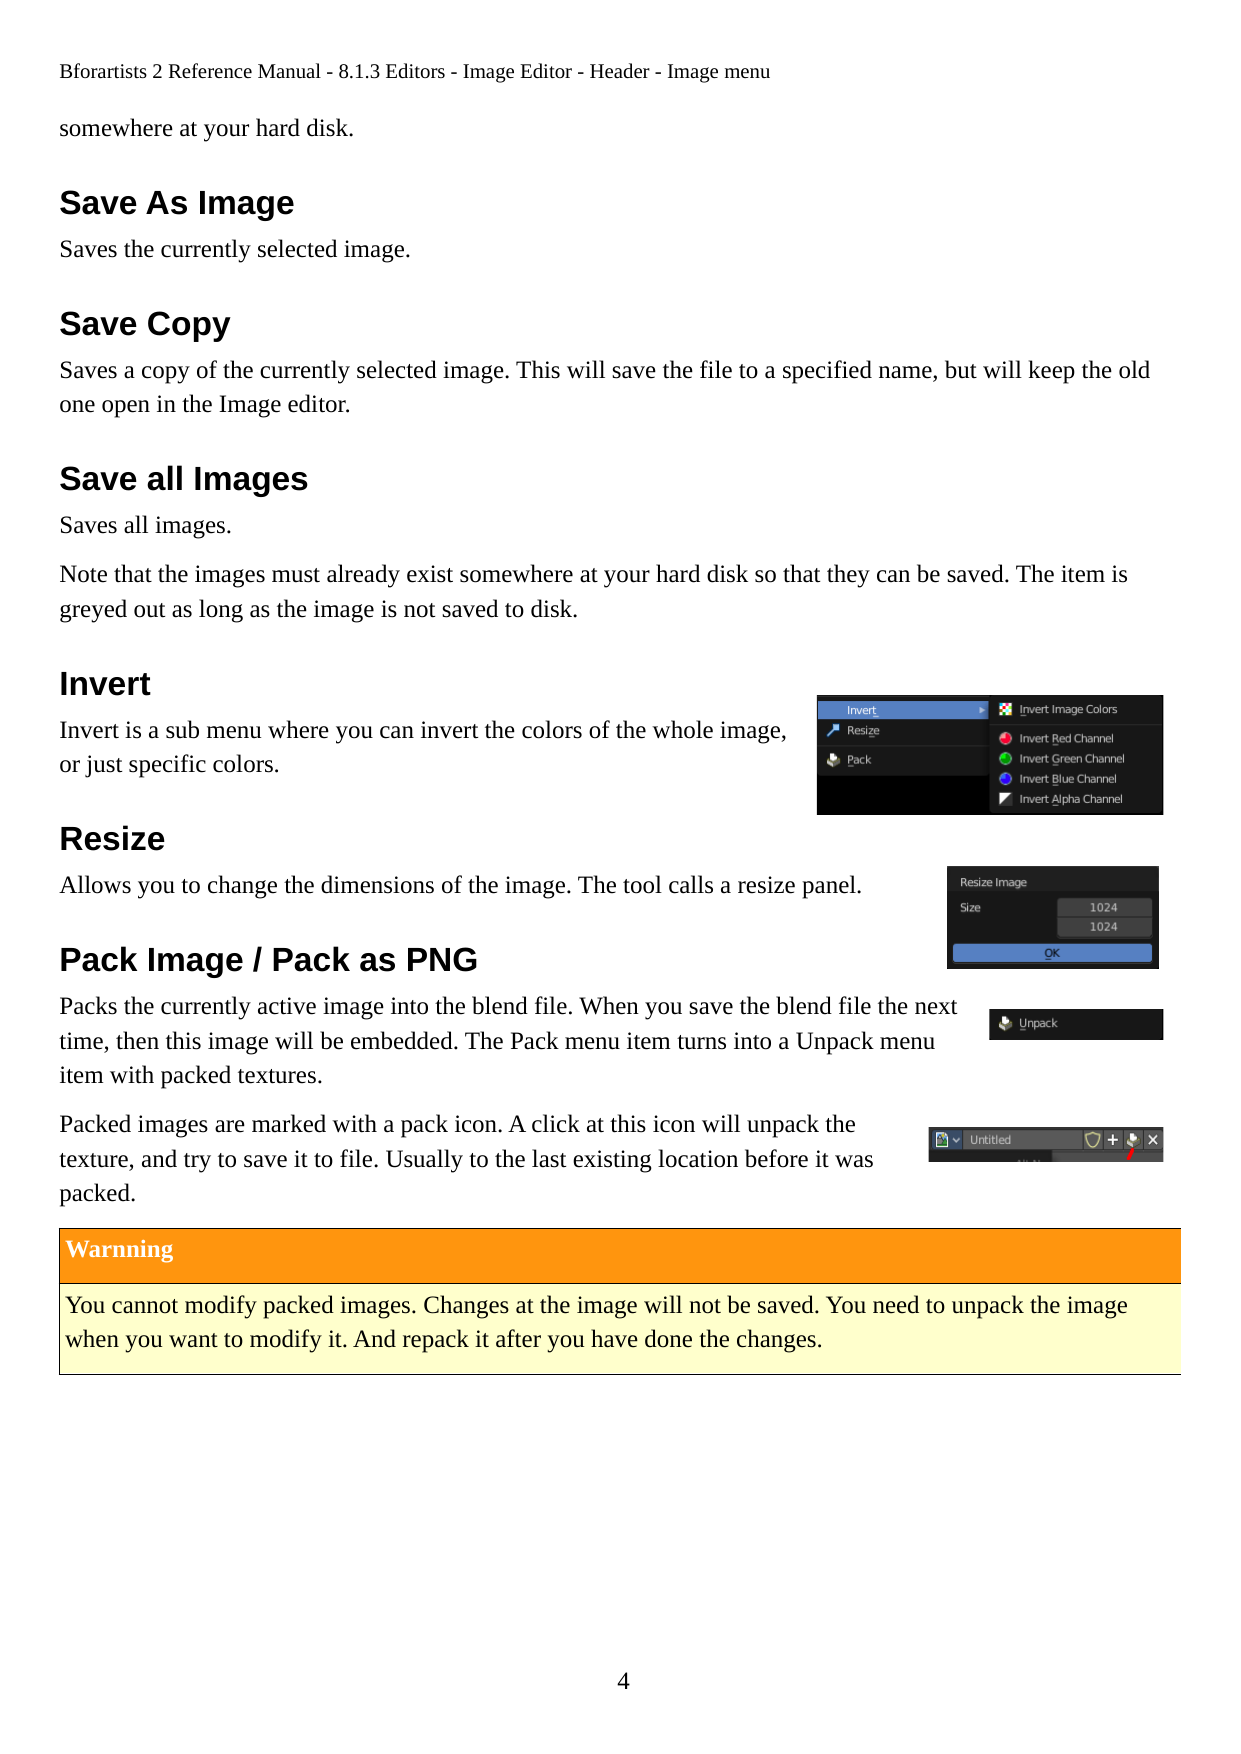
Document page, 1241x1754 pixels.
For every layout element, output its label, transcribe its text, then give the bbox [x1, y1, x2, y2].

text Allows you to change the dimensions of the image. The tool calls a resize panel. [59, 870, 947, 899]
text Packs the currently active image into the blend file. When you save the blend file the next time, then this image will be embedded. The Pack menu item turns into a Unpack menu item with packed textures. [59, 991, 1181, 1089]
picture [947, 866, 1159, 969]
subtitle Pack Image / Pack as PNG [59, 940, 1181, 979]
text Invert is a sub menu where you can invert the colors of the whole image, or just specific colors. [59, 715, 816, 778]
picture [928, 1127, 1164, 1162]
text somewhere at your hard disk. [59, 113, 1181, 141]
subtitle Save Copy [59, 303, 1181, 342]
table_cell You cannot modify packed images. Changes at the image will not be saved. You need to unpack the image when you want to modify it. And repack it after you have done the changes. [60, 1284, 1181, 1373]
subtitle Save all Images [59, 459, 1181, 498]
text Saves a copy of the currently selected image. This will save the file to a specified name, but will keep the old one open in the Image editor. [59, 355, 1181, 418]
picture [816, 695, 1164, 815]
text Saves the currently selected image. [59, 234, 1181, 262]
subtitle Invert [59, 664, 1181, 702]
text Packed images are marked with a pack icon. A click at this icon will unpack the texture, and try to save it to file. Usually to the last existing location before it was packed. [59, 1109, 1181, 1207]
text Saves all images. [59, 510, 1181, 539]
subtitle Save As Image [59, 182, 1181, 221]
table_header Warnning [60, 1229, 1181, 1283]
text Note that the images must already exist somewhere at your hard disk so that they can be saved. The item is greyed out as long as the image is not saved to disk. [59, 559, 1181, 622]
picture [989, 1009, 1164, 1040]
subtitle Resize [59, 819, 1181, 858]
